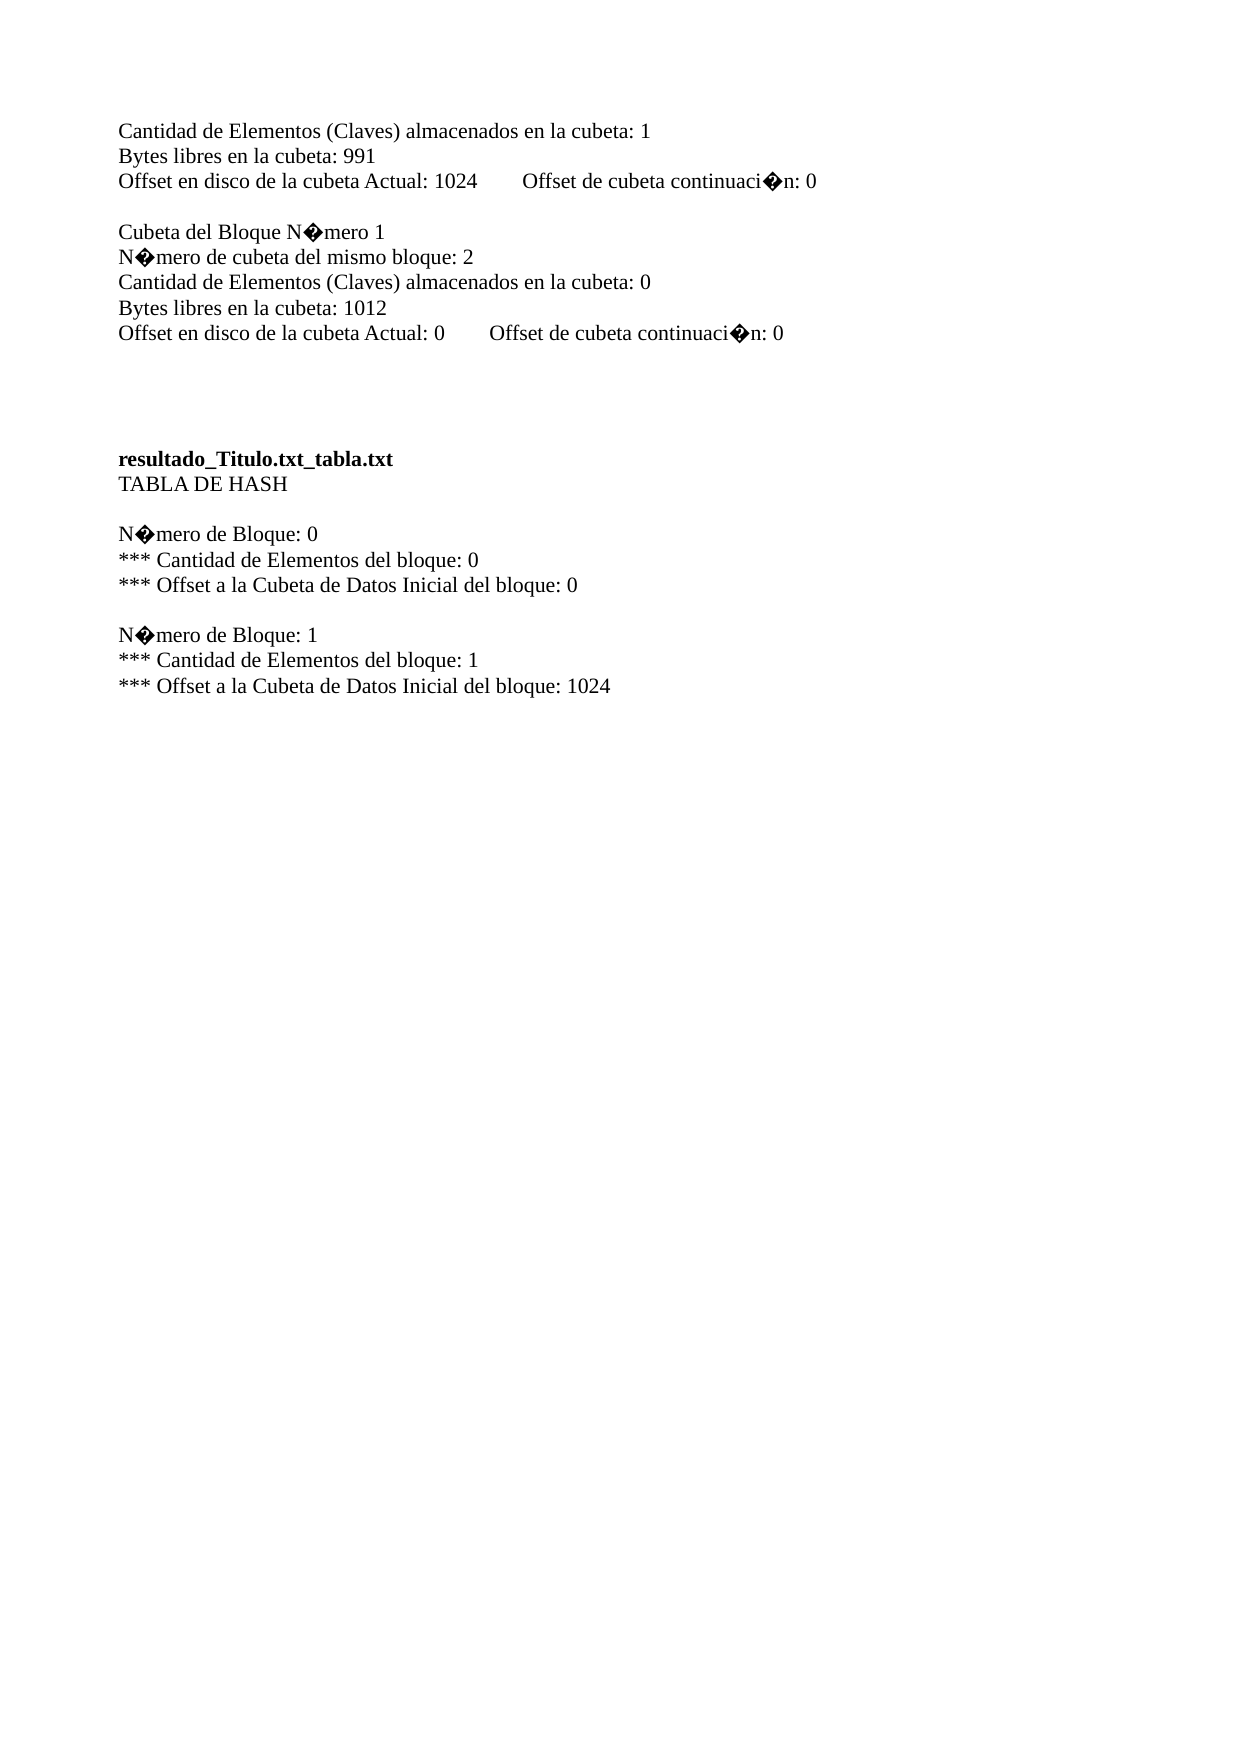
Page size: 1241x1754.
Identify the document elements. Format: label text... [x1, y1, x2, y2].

text Cantidad de Elementos (Claves) almacenados en la cubeta: 1 Bytes libres en la cubeta: 991 Offset en disco de la cubeta Actual: 1024 Offset de cubeta continuaci�n: 0 Cubeta del Bloque N�mero 1 N�mero de cubeta del mismo bloque: 2 Cantidad de Elementos (Claves) almacenados en la cubeta: 0 Bytes libres en la cubeta: 1012 Offset en disco de la cubeta Actual: 0 Offset de cubeta continuaci�n: 0 resultado_Titulo.txt_tabla.txt TABLA DE HASH N�mero de Bloque: 0 *** Cantidad de Elementos del bloque: 0 *** Offset a la Cubeta de Datos Inicial del bloque: 0 N�mero de Bloque: 1 *** Cantidad de Elementos del bloque: 1 *** Offset a la Cubeta de Datos Inicial del bloque: 1024 [118, 118, 1122, 698]
